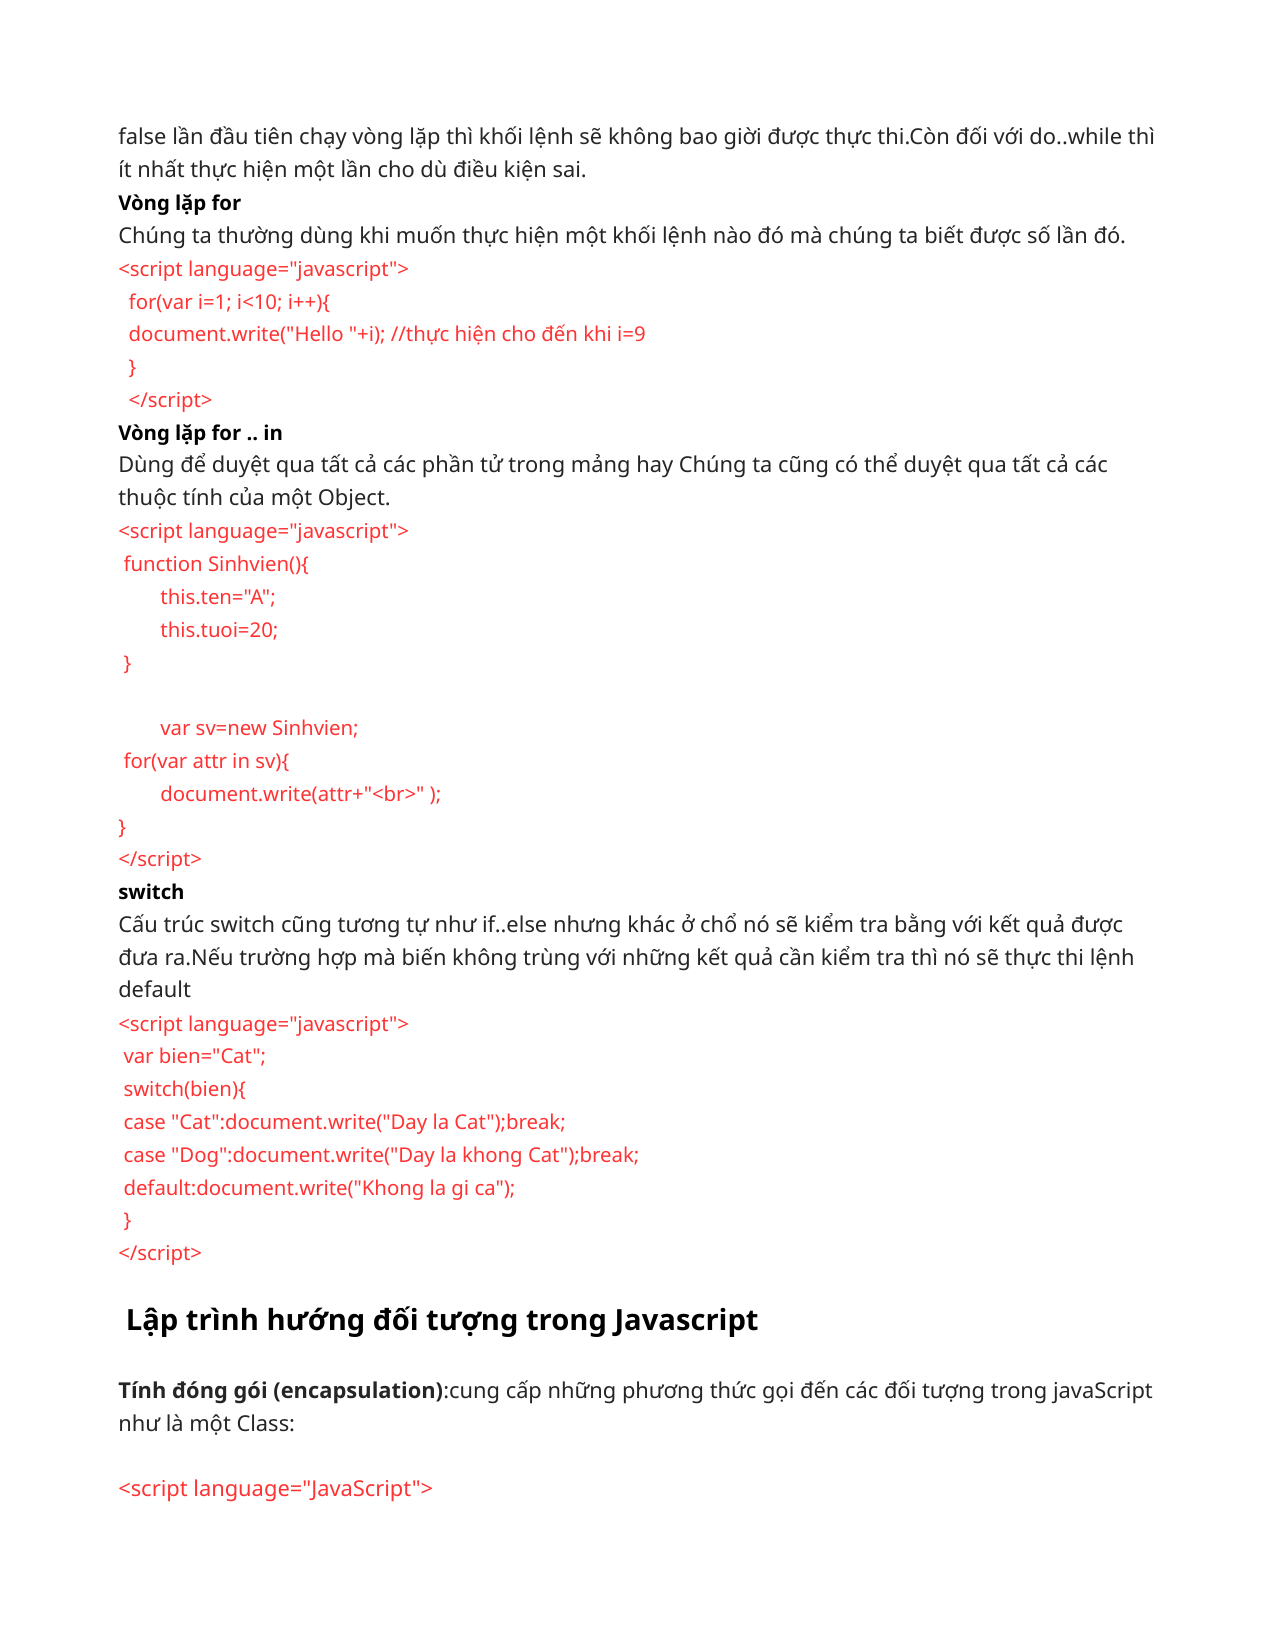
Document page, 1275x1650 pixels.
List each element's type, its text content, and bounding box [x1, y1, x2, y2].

text } [118, 1201, 1157, 1234]
text </script> [118, 1234, 1157, 1267]
text <script language="javascript"> [118, 1004, 1157, 1037]
text } [118, 807, 1157, 840]
text case "Dog":document.write("Day la khong Cat");break; [118, 1135, 1157, 1168]
text Lập trình hướng đối tượng trong Javascript [118, 1299, 1157, 1339]
text Tính đóng gói (encapsulation):cung cấp những phương thức gọi đến các đối tượng trong javaScript như là một Class: [118, 1372, 1157, 1437]
text function Sinhvien(){ [118, 545, 1157, 577]
text false lần đầu tiên chạy vòng lặp thì khối lệnh sẽ không bao giời được thực thi.Còn đối với do..while thì ít nhất thực hiện một lần cho dù điều kiện sai. [118, 118, 1157, 184]
text var bien="Cat"; [118, 1037, 1157, 1070]
text switch(bien){ [118, 1070, 1157, 1102]
text case "Cat":document.write("Day la Cat");break; [118, 1102, 1157, 1135]
text document.write("Hello "+i); //thực hiện cho đến khi i=9 [118, 315, 1157, 348]
text <script language="javascript"> [118, 512, 1157, 545]
text } [118, 643, 1157, 676]
text <script language="javascript"> [118, 249, 1157, 282]
text document.write(attr+"<br>" ); [118, 774, 1157, 807]
text Dùng để duyệt qua tất cả các phần tử trong mảng hay Chúng ta cũng có thể duyệt qua tất cả các thuộc tính của một Object. [118, 446, 1157, 512]
text Cấu trúc switch cũng tương tự như if..else nhưng khác ở chổ nó sẽ kiểm tra bằng với kết quả được đưa ra.Nếu trường hợp mà biến không trùng với những kết quả cần kiểm tra thì nó sẽ thực thi lệnh default [118, 906, 1157, 1004]
text Chúng ta thường dùng khi muốn thực hiện một khối lệnh nào đó mà chúng ta biết được số lần đó. [118, 217, 1157, 249]
text for(var attr in sv){ [118, 742, 1157, 774]
text default:document.write("Khong la gi ca"); [118, 1168, 1157, 1201]
text Vòng lặp for .. in [118, 413, 1157, 446]
text var sv=new Sinhvien; [118, 709, 1157, 742]
text Vòng lặp for [118, 184, 1157, 217]
text this.tuoi=20; [118, 610, 1157, 643]
text } [118, 348, 1157, 381]
text this.ten="A"; [118, 577, 1157, 610]
text for(var i=1; i<10; i++){ [118, 282, 1157, 315]
text <script language="JavaScript"> [118, 1470, 1157, 1503]
text </script> [118, 381, 1157, 413]
text </script> [118, 840, 1157, 873]
text switch [118, 873, 1157, 906]
